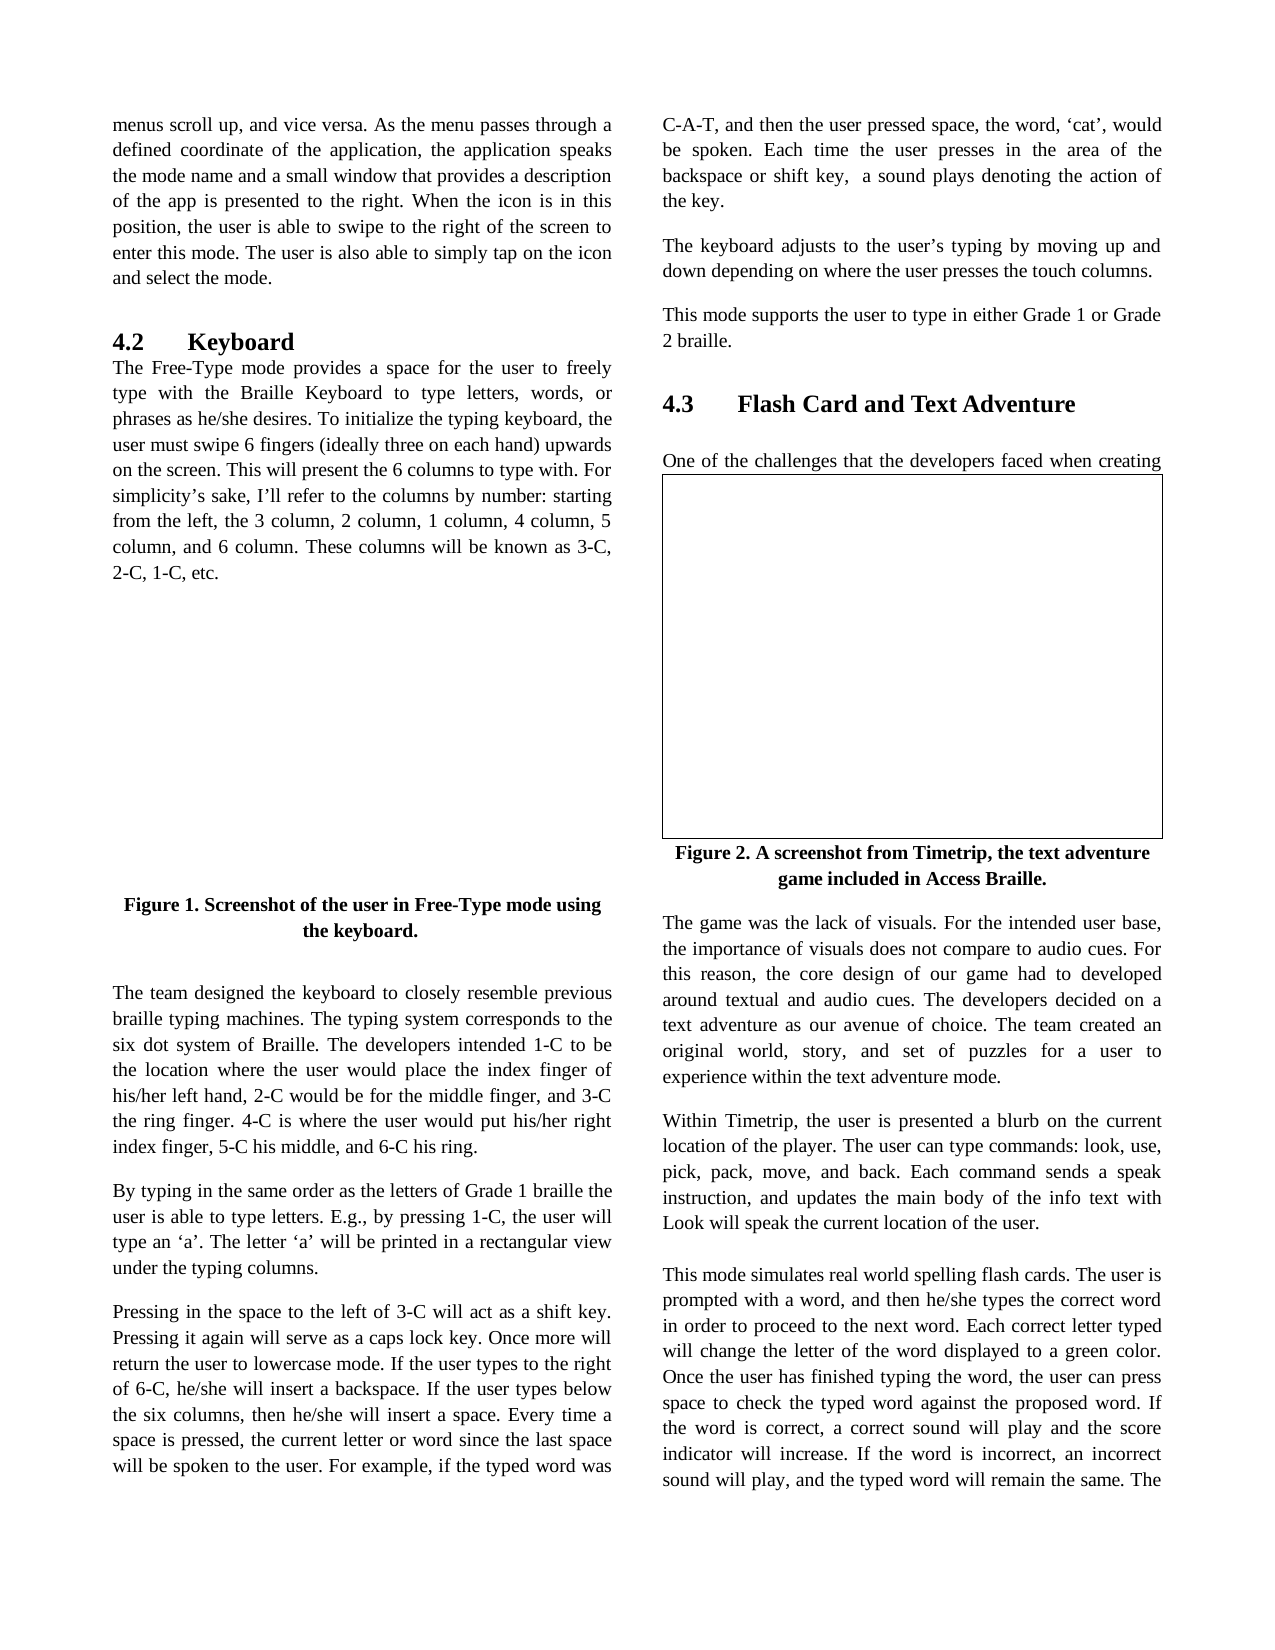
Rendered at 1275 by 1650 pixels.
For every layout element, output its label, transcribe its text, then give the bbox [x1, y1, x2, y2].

text By typing in the same order as the letters of Grade 1 braille the user is able to type letters. E.g., by pressing 1-C, the user will type an ‘a’. The letter ‘a’ will be printed in a rectangular view under the typing columns. [112, 1179, 613, 1278]
text Pressing in the space to the left of 3-C will act as a shift key. Pressing it again will serve as a caps lock key. Once more will return the user to lowercase mode. If the user types to the right of 6-C, he/she will insert a backspace. If the user types below the six columns, then he/she will insert a space. Every time a space is pressed, the current letter or word since the last space will be spoken to the user. For example, if the typed word was [112, 1300, 613, 1476]
text The keyboard adjusts to the user’s typing by moving up and down depending on where the user presses the touch columns. [662, 233, 1162, 282]
text Figure 1. Screenshot of the user in Free-Type mode using the keyboard. [112, 893, 613, 941]
text menus scroll up, and vice versa. As the menu passes through a defined coordinate of the application, the application speaks the mode name and a small window that provides a description of the app is presented to the right. When the icon is in this position, the user is able to swipe to the right of the screen to enter this mode. The user is also able to simply tap on the icon and select the mode. [112, 112, 613, 289]
text The Free-Type mode provides a space for the user to freely type with the Braille Keyboard to type letters, words, or phrases as he/she desires. To initialize the typing keyboard, the user must swipe 6 fingers (ideally three on each hand) upwards on the screen. This will present the 6 columns to type with. For simplicity’s sake, I’ll refer to the columns by number: starting from the left, the 3 column, 2 column, 1 column, 4 column, 5 column, and 6 column. These columns will be known as 3-C, 2-C, 1-C, etc. [112, 356, 613, 890]
text Within Timetrip, the user is presented a blurb on the current location of the player. The user can type commands: look, use, pick, pack, move, and back. Each command sends a speak instruction, and updates the main body of the info text with Look will speak the current location of the user. [662, 1109, 1162, 1234]
text Figure 2. A screenshot from Timetrip, the text adventure game included in Access Braille. [662, 841, 1162, 889]
text [663, 475, 1162, 838]
subtitle Flash Card and Text Adventure [662, 389, 1162, 418]
subtitle Keyboard [112, 326, 613, 356]
text C-A-T, and then the user pressed space, the word, ‘cat’, would be spoken. Each time the user presses in the area of the backspace or shift key, a sound plays denoting the action of the key. [662, 112, 1162, 212]
text This mode supports the user to type in either Grade 1 or Grade 2 braille. [662, 303, 1162, 351]
text This mode simulates real world spelling flash cards. The user is prompted with a word, and then he/she types the correct word in order to proceed to the next word. Each correct letter typed will change the letter of the word displayed to a green color. Once the user has finished typing the word, the user can press space to check the typed word against the proposed word. If the word is correct, a correct sound will play and the score indicator will increase. If the word is incorrect, an incorrect sound will play, and the typed word will remain the same. The [662, 1262, 1162, 1490]
text One of the challenges that the developers faced when creating [662, 449, 1162, 474]
text The team designed the keyboard to closely resemble previous braille typing machines. The typing system corresponds to the six dot system of Braille. The developers intended 1-C to be the location where the user would place the index finger of his/her left hand, 2-C would be for the middle finger, and 3-C the ring finger. 4-C is where the user would put his/her right index finger, 5-C his middle, and 6-C his ring. [112, 981, 613, 1157]
text The game was the lack of visuals. For the intended user base, the importance of visuals does not compare to audio cues. For this reason, the core design of our game had to developed around textual and audio cues. The developers decided on a text adventure as our avenue of choice. The team created an original world, story, and set of puzzles for a user to experience within the text adventure mode. [662, 911, 1162, 1087]
